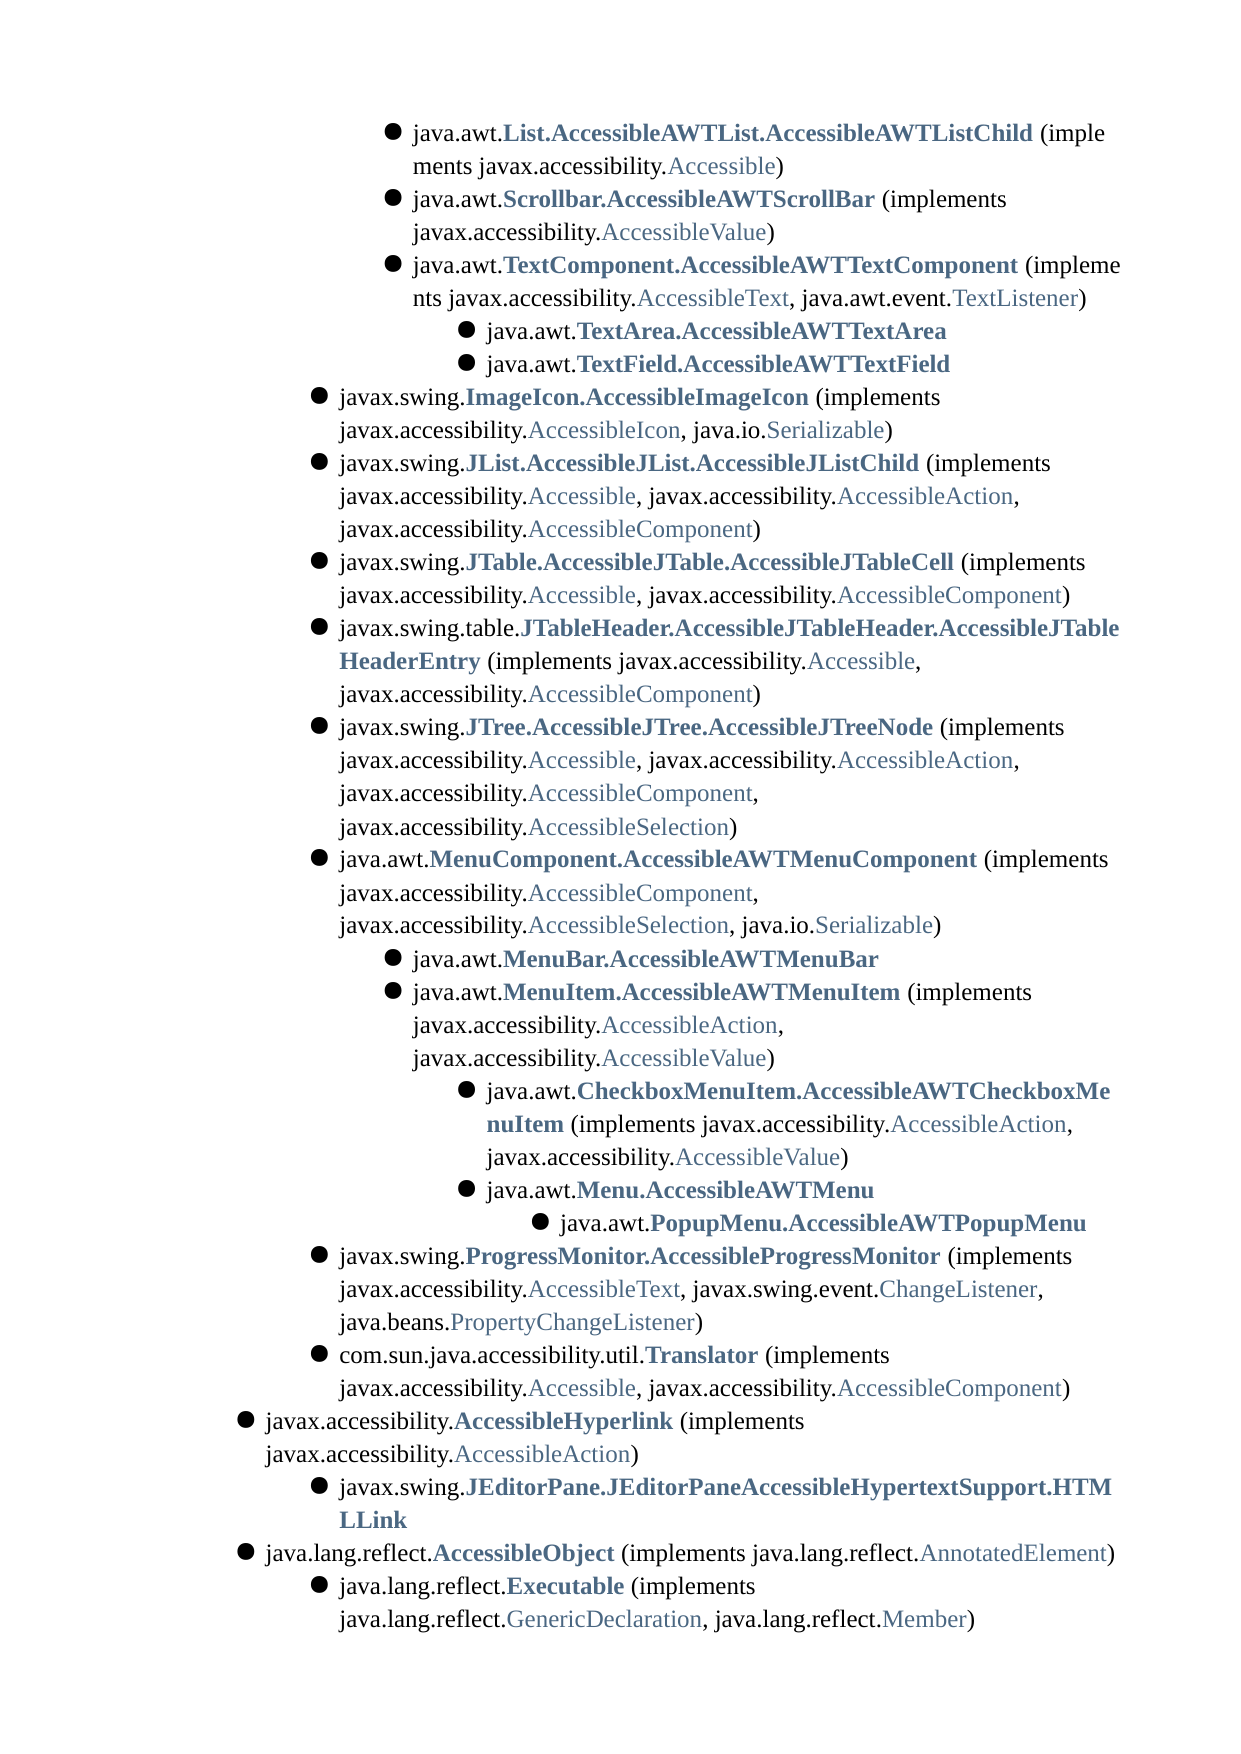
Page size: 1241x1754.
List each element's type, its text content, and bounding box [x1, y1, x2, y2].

list java.awt.MenuBar.AccessibleAWTMenuBar [383, 944, 1122, 972]
list java.awt.TextField.AccessibleAWTTextField [457, 349, 1122, 378]
list javax.swing.JTable.AccessibleJTable.AccessibleJTableCell (implements javax.accessibility.Accessible, javax.accessibility.AccessibleComponent) [309, 547, 1122, 609]
list com.sun.java.accessibility.util.Translator (implements javax.accessibility.Accessible, javax.accessibility.AccessibleComponent) [309, 1340, 1122, 1402]
list java.awt.Menu.AccessibleAWTMenu [457, 1175, 1122, 1203]
list java.awt.Scrollbar.AccessibleAWTScrollBar (implements javax.accessibility.AccessibleValue) [383, 184, 1122, 246]
list java.lang.reflect.AccessibleObject (implements java.lang.reflect.AnnotatedElement) [236, 1538, 1122, 1567]
list javax.swing.ImageIcon.AccessibleImageIcon (implements javax.accessibility.AccessibleIcon, java.io.Serializable) [309, 382, 1122, 444]
list java.lang.reflect.Executable (implements java.lang.reflect.GenericDeclaration, java.lang.reflect.Member) [309, 1571, 1122, 1633]
list javax.swing.JList.AccessibleJList.AccessibleJListChild (implements javax.accessibility.Accessible, javax.accessibility.AccessibleAction, javax.accessibility.AccessibleComponent) [309, 448, 1122, 543]
list java.awt.TextComponent.AccessibleAWTTextComponent (implements javax.accessibility.AccessibleText, java.awt.event.TextListener) [383, 250, 1122, 312]
list javax.swing.JTree.AccessibleJTree.AccessibleJTreeNode (implements javax.accessibility.Accessible, javax.accessibility.AccessibleAction, javax.accessibility.AccessibleComponent, javax.accessibility.AccessibleSelection) [309, 712, 1122, 840]
list java.awt.MenuComponent.AccessibleAWTMenuComponent (implements javax.accessibility.AccessibleComponent, javax.accessibility.AccessibleSelection, java.io.Serializable) [309, 844, 1122, 939]
list javax.accessibility.AccessibleHyperlink (implements javax.accessibility.AccessibleAction) [236, 1406, 1122, 1468]
list java.awt.List.AccessibleAWTList.AccessibleAWTListChild (implements javax.accessibility.Accessible) [383, 118, 1122, 180]
list javax.swing.ProgressMonitor.AccessibleProgressMonitor (implements javax.accessibility.AccessibleText, javax.swing.event.ChangeListener, java.beans.PropertyChangeListener) [309, 1241, 1122, 1336]
list java.awt.MenuItem.AccessibleAWTMenuItem (implements javax.accessibility.AccessibleAction, javax.accessibility.AccessibleValue) [383, 977, 1122, 1071]
list javax.swing.JEditorPane.JEditorPaneAccessibleHypertextSupport.HTMLLink [309, 1472, 1122, 1534]
list javax.swing.table.JTableHeader.AccessibleJTableHeader.AccessibleJTableHeaderEntry (implements javax.accessibility.Accessible, javax.accessibility.AccessibleComponent) [309, 613, 1122, 708]
list java.awt.TextArea.AccessibleAWTTextArea [457, 316, 1122, 345]
list java.awt.CheckboxMenuItem.AccessibleAWTCheckboxMenuItem (implements javax.accessibility.AccessibleAction, javax.accessibility.AccessibleValue) [457, 1076, 1122, 1171]
list java.awt.PopupMenu.AccessibleAWTPopupMenu [531, 1208, 1122, 1237]
